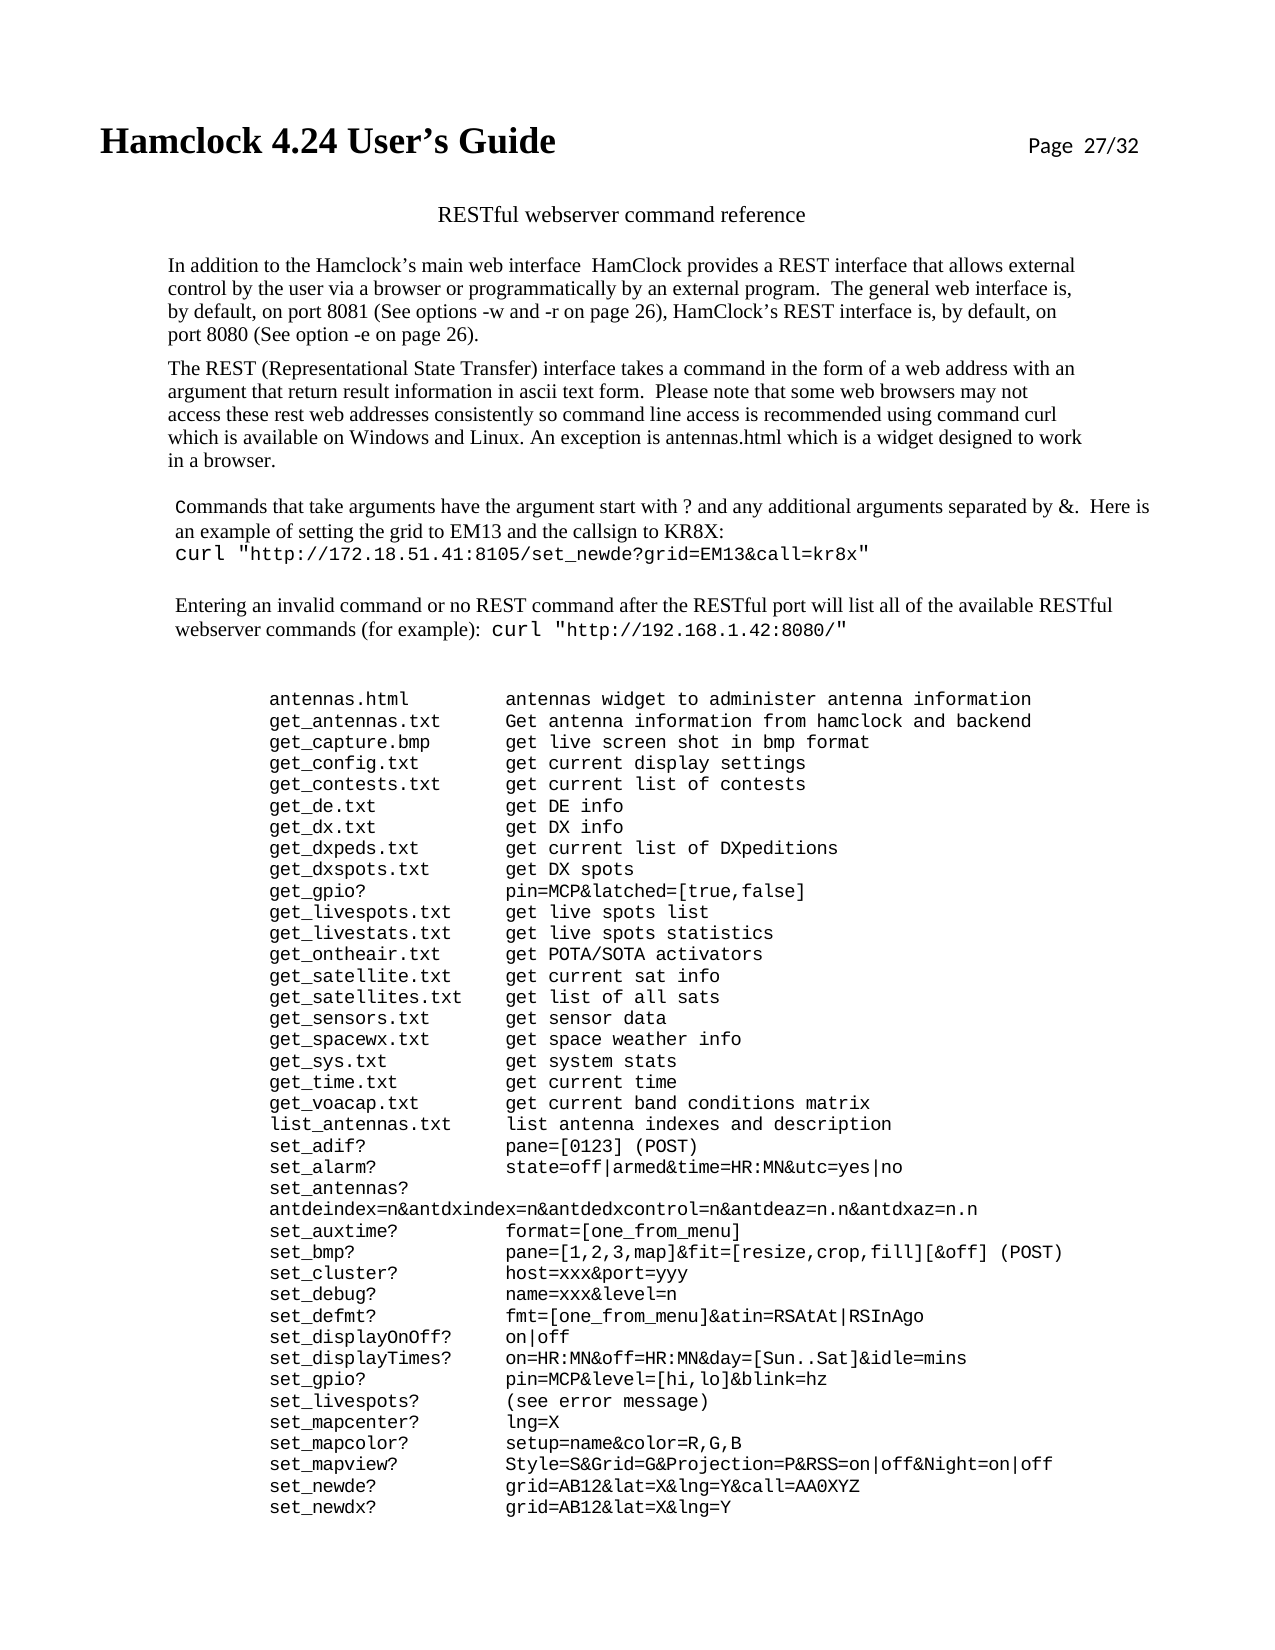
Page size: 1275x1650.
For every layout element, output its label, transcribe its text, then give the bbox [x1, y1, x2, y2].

text get_de.txt get DE info [269, 796, 1157, 818]
text In addition to the Hamclock’s main web interface HamClock provides a REST interface that allows external control by the user via a browser or programmatically by an external program. The general web interface is, by default, on port 8081 (See options -w and -r on page 26), HamClock’s REST interface is, by default, on port 8080 (See option -e on page 26). [168, 254, 1083, 346]
text set_adif? pane=[0123] (POST) [269, 1136, 1157, 1158]
text get_livespots.txt get live spots list [269, 903, 1157, 924]
text set_cluster? host=xxx&port=yyy [269, 1264, 1157, 1285]
text RESTful webserver command reference [231, 201, 1012, 227]
text antennas.html antennas widget to administer antenna information get_antennas.txt Get antenna information from hamclock and backend [269, 690, 1157, 733]
text Commands that take arguments have the argument start with ? and any additional arguments separated by &. Here is an example of setting the grid to EM13 and the callsign to KR8X: curl "http://172.18.51.41:8105/set_newde?grid=EM13&call=kr8x" [175, 472, 1157, 566]
text get_voacap.txt get current band conditions matrix [269, 1094, 1157, 1115]
text get_spacewx.txt get space weather info [269, 1030, 1157, 1051]
text set_defmt? fmt=[one_from_menu]&atin=RSAtAt|RSInAgo [269, 1306, 1157, 1328]
text set_livespots? (see error message) [269, 1391, 1157, 1413]
text get_time.txt get current time [269, 1073, 1157, 1094]
text get_sensors.txt get sensor data [269, 1009, 1157, 1030]
text set_alarm? state=off|armed&time=HR:MN&utc=yes|no [269, 1158, 1157, 1179]
text set_newdx? grid=AB12&lat=X&lng=Y [269, 1498, 1157, 1519]
text get_dxpeds.txt get current list of DXpeditions [269, 839, 1157, 860]
text set_displayTimes? on=HR:MN&off=HR:MN&day=[Sun..Sat]&idle=mins [269, 1349, 1157, 1370]
text The REST (Representational State Transfer) interface takes a command in the form of a web address with an argument that return result information in ascii text form. Please note that some web browsers may not access these rest web addresses consistently so command line access is recommended using command curl which is available on Windows and Linux. An exception is antennas.html which is a widget designed to work in a browser. [168, 357, 1083, 472]
text get_config.txt get current display settings [269, 754, 1157, 775]
text get_sys.txt get system stats [269, 1051, 1157, 1073]
text set_mapview? Style=S&Grid=G&Projection=P&RSS=on|off&Night=on|off [269, 1455, 1157, 1476]
text set_antennas? antdeindex=n&antdxindex=n&antdedxcontrol=n&antdeaz=n.n&antdxaz=n.n [269, 1179, 1157, 1221]
text get_dxspots.txt get DX spots [269, 860, 1157, 881]
text get_capture.bmp get live screen shot in bmp format [269, 733, 1157, 754]
text set_auxtime? format=[one_from_menu] [269, 1221, 1157, 1243]
text set_debug? name=xxx&level=n [269, 1285, 1157, 1306]
text set_newde? grid=AB12&lat=X&lng=Y&call=AA0XYZ [269, 1476, 1157, 1498]
text get_satellite.txt get current sat info [269, 966, 1157, 988]
text set_mapcolor? setup=name&color=R,G,B [269, 1434, 1157, 1455]
text set_bmp? pane=[1,2,3,map]&fit=[resize,crop,fill][&off] (POST) [269, 1243, 1157, 1264]
text get_livestats.txt get live spots statistics [269, 924, 1157, 945]
text Entering an invalid command or no REST command after the RESTful port will list all of the available RESTful webserver commands (for example): curl "http://192.168.1.42:8080/" [175, 593, 1157, 642]
text set_displayOnOff? on|off [269, 1328, 1157, 1349]
text get_contests.txt get current list of contests [269, 775, 1157, 796]
text get_gpio? pin=MCP&latched=[true,false] [269, 881, 1157, 903]
text set_mapcenter? lng=X [269, 1413, 1157, 1434]
text set_gpio? pin=MCP&level=[hi,lo]&blink=hz [269, 1370, 1157, 1391]
text get_dx.txt get DX info [269, 818, 1157, 839]
text get_ontheair.txt get POTA/SOTA activators [269, 945, 1157, 966]
text list_antennas.txt list antenna indexes and description [269, 1115, 1157, 1136]
text get_satellites.txt get list of all sats [269, 988, 1157, 1009]
